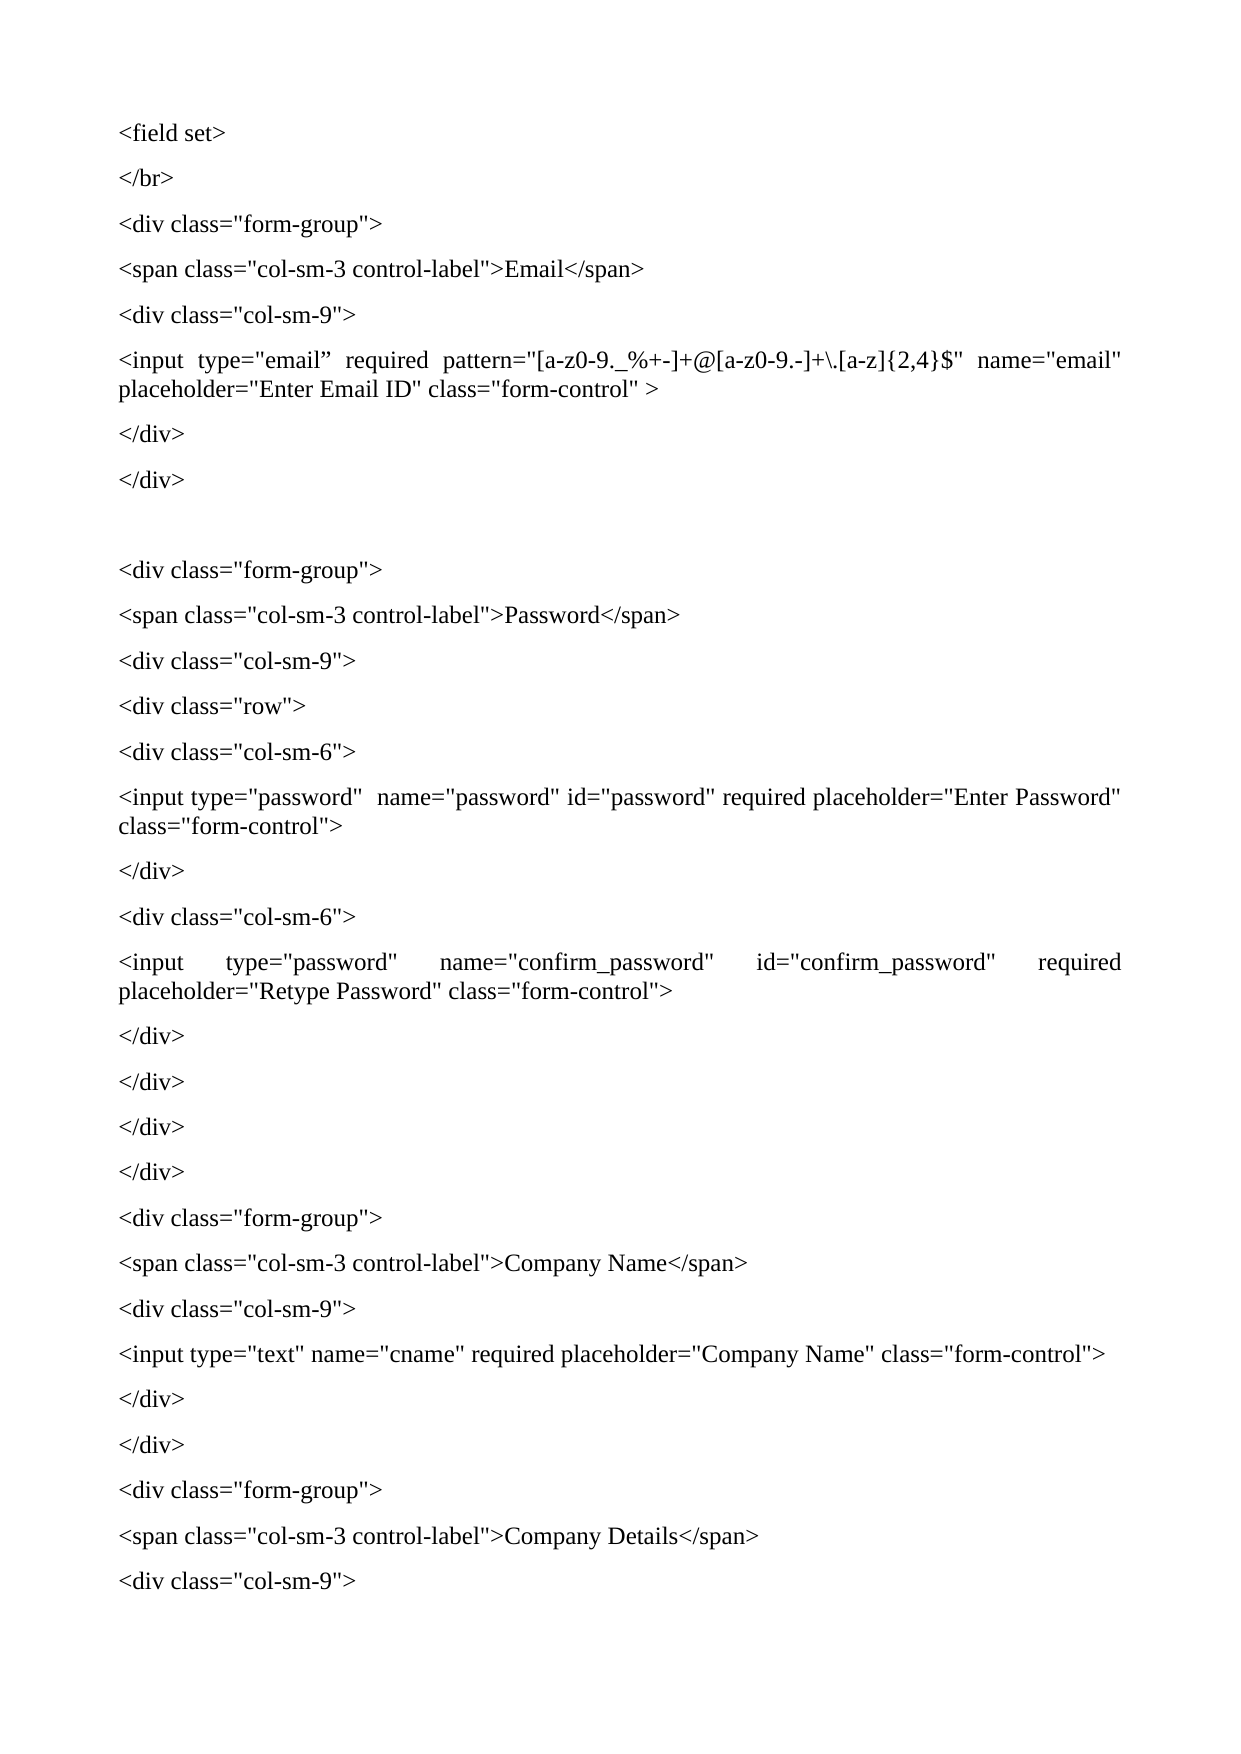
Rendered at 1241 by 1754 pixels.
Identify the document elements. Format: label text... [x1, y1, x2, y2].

text </div> [118, 1067, 1122, 1095]
text </div> [118, 1430, 1122, 1459]
text <span class="col-sm-3 control-label">Company Details</span> [118, 1521, 1122, 1549]
text <div class="col-sm-9"> [118, 1294, 1122, 1322]
text <input type="password" name="password" id="password" required placeholder="Enter Password" class="form-control"> [118, 782, 1122, 839]
text <span class="col-sm-3 control-label">Password</span> [118, 600, 1122, 629]
text </br> [118, 163, 1122, 192]
text <div class="col-sm-6"> [118, 737, 1122, 765]
text <div class="row"> [118, 691, 1122, 720]
text <div class="form-group"> [118, 209, 1122, 238]
text </div> [118, 1384, 1122, 1413]
text <input type="password" name="confirm_password" id="confirm_password" required placeholder="Retype Password" class="form-control"> [118, 947, 1122, 1004]
text <input type="email” required pattern="[a-z0-9._%+-]+@[a-z0-9.-]+\.[a-z]{2,4}$" name="email" placeholder="Enter Email ID" class="form-control" > [118, 345, 1122, 403]
text <div class="col-sm-6"> [118, 902, 1122, 930]
text <field set> [118, 118, 1122, 147]
text </div> [118, 419, 1122, 448]
text <div class="form-group"> [118, 555, 1122, 584]
text <div class="col-sm-9"> [118, 1566, 1122, 1595]
text <span class="col-sm-3 control-label">Company Name</span> [118, 1248, 1122, 1277]
text <input type="text" name="cname" required placeholder="Company Name" class="form-control"> [118, 1339, 1122, 1368]
text <span class="col-sm-3 control-label">Email</span> [118, 254, 1122, 283]
text </div> [118, 465, 1122, 493]
text <div class="form-group"> [118, 1475, 1122, 1504]
text <div class="col-sm-9"> [118, 646, 1122, 674]
text <div class="form-group"> [118, 1203, 1122, 1232]
text </div> [118, 1021, 1122, 1050]
text </div> [118, 1157, 1122, 1186]
text </div> [118, 856, 1122, 885]
text <div class="col-sm-9"> [118, 300, 1122, 328]
text </div> [118, 1112, 1122, 1141]
